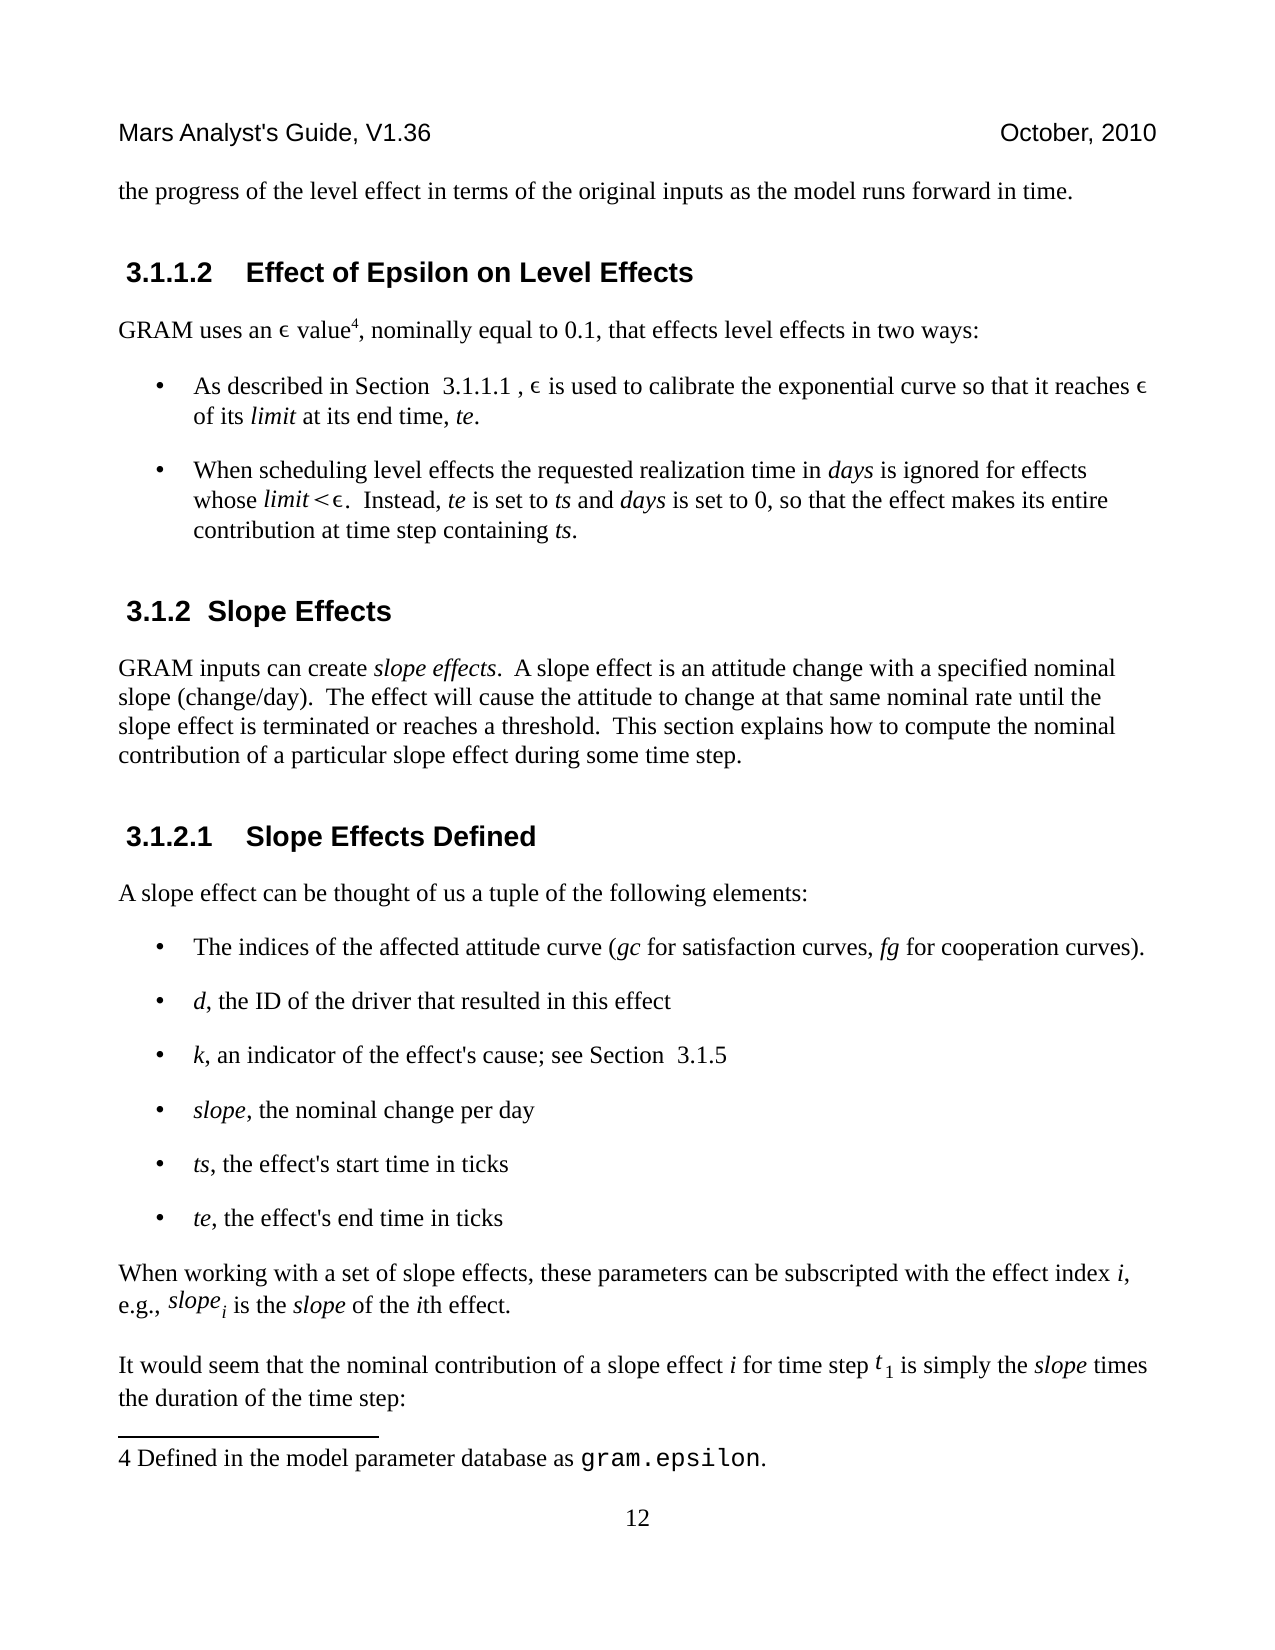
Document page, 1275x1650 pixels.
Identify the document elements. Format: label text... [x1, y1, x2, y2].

list The indices of the affected attitude curve (gc for satisfaction curves, fg for cooperation curves). [156, 932, 1157, 961]
list slope, the nominal change per day [156, 1095, 1157, 1123]
subtitle Slope Effects [118, 594, 1157, 628]
list d, the ID of the driver that resulted in this effect [156, 986, 1157, 1015]
list When scheduling level effects the requested realization time in days is ignored for effects whose . Instead, te is set to ts and days is set to 0, so that the effect makes its entire contribution at time step containing ts. [156, 455, 1157, 543]
text GRAM uses an value, nominally equal to 0.1, that effects level effects in two ways: [118, 314, 1157, 345]
text It would seem that the nominal contribution of a slope effect i for time step is simply the slope times the duration of the time step: [118, 1347, 1157, 1411]
list ts, the effect's start time in ticks [156, 1149, 1157, 1178]
subtitle Slope Effects Defined [118, 819, 1157, 852]
text GRAM inputs can create slope effects. A slope effect is an attitude change with a specified nominal slope (change/day). The effect will cause the attitude to change at that same nominal rate until the slope effect is terminated or reaches a threshold. This section explains how to compute the nominal contribution of a particular slope effect during some time step. [118, 653, 1157, 768]
text A slope effect can be thought of us a tuple of the following elements: [118, 878, 1157, 906]
text the progress of the level effect in terms of the original inputs as the model runs forward in time. [118, 176, 1157, 205]
text Defined in the model parameter database as gram.epsilon. [118, 1443, 1157, 1474]
list k, an indicator of the effect's cause; see Section 3.1.5 [156, 1041, 1157, 1069]
text When working with a set of slope effects, these parameters can be subscripted with the effect index i, e.g., is the slope of the ith effect. [118, 1258, 1157, 1322]
list As described in Section 3.1.1.1 , is used to calibrate the exponential curve so that it reaches of its limit at its end time, te. [156, 370, 1157, 430]
list te, the effect's end time in ticks [156, 1203, 1157, 1232]
subtitle Effect of Epsilon on Level Effects [118, 256, 1157, 289]
